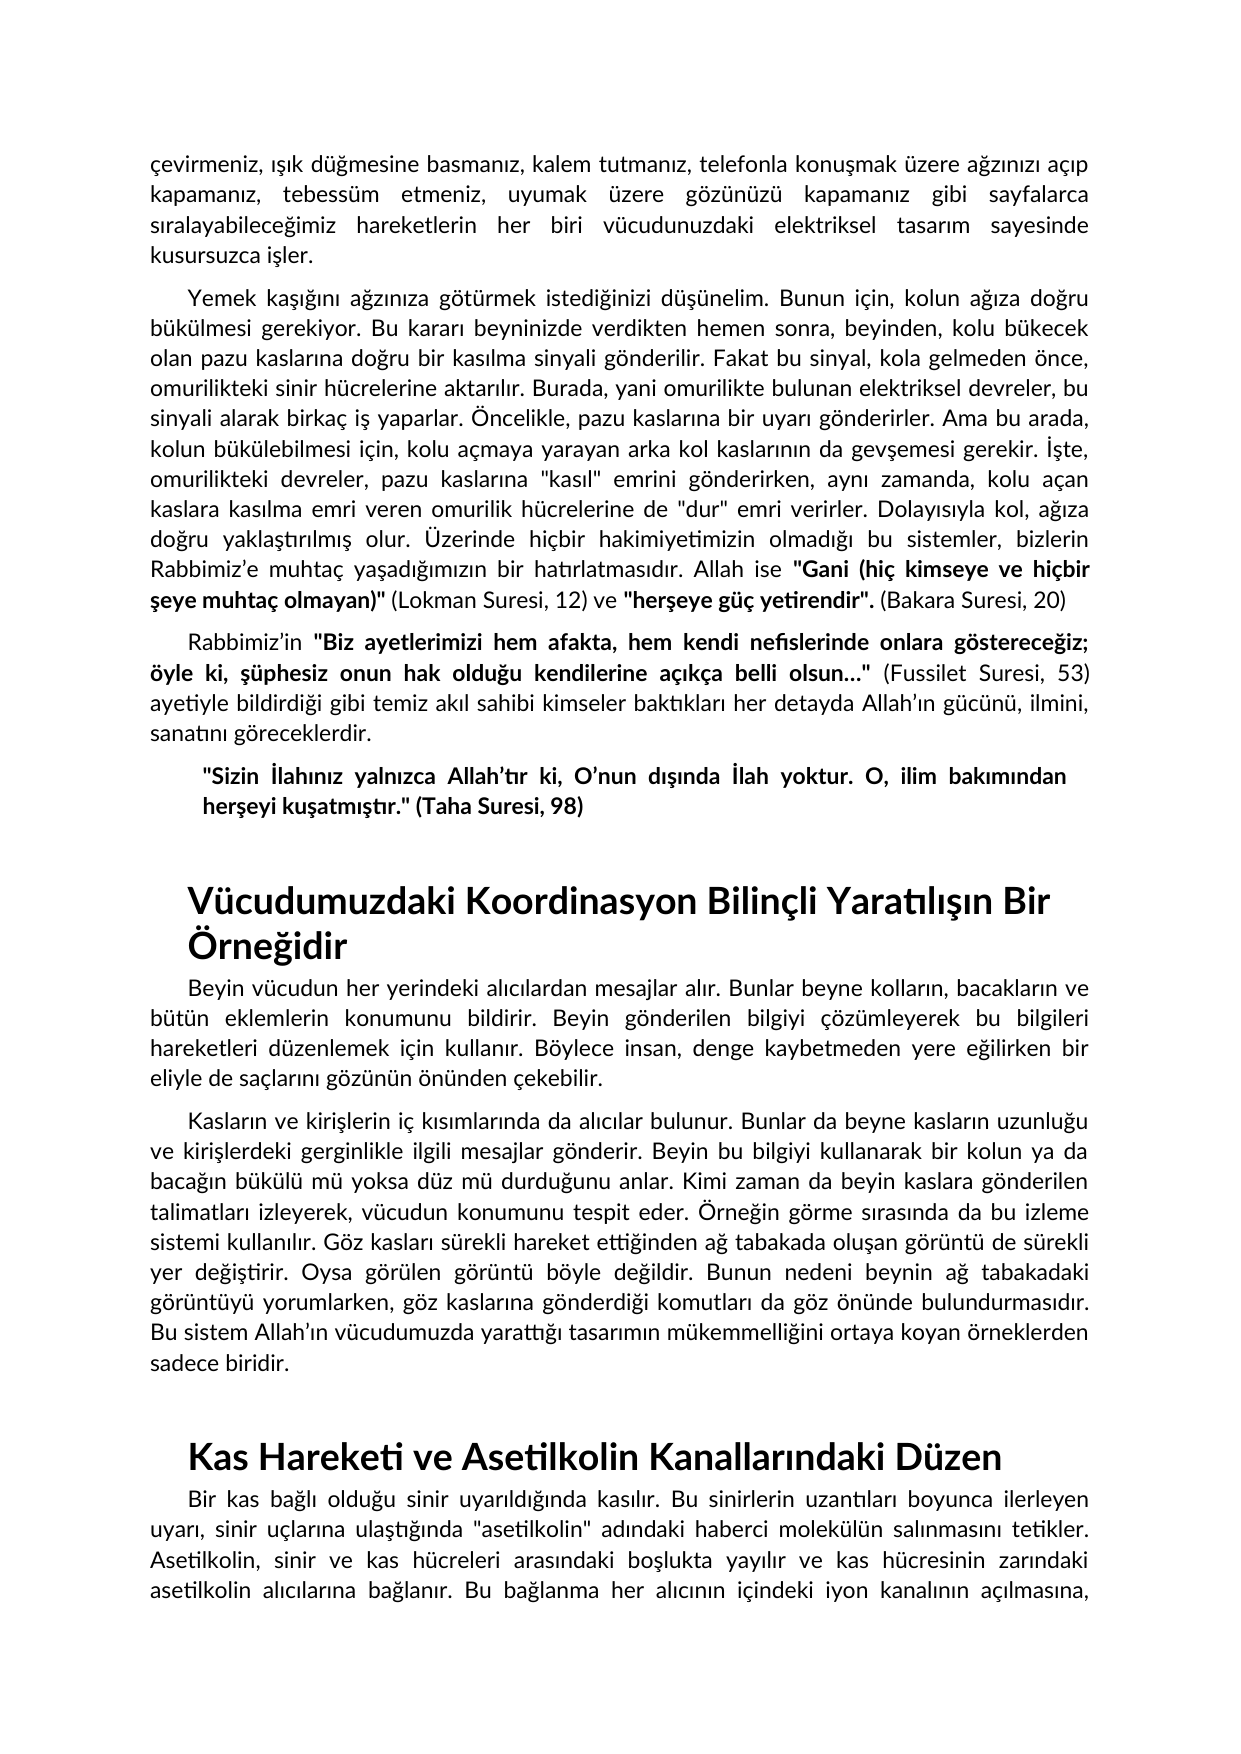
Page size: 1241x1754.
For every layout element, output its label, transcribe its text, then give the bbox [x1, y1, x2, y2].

text Yemek kaşığını ağzınıza götürmek istediğinizi düşünelim. Bunun için, kolun ağıza doğru bükülmesi gerekiyor. Bu kararı beyninizde verdikten hemen sonra, beyinden, kolu bükecek olan pazu kaslarına doğru bir kasılma sinyali gönderilir. Fakat bu sinyal, kola gelmeden önce, omurilikteki sinir hücrelerine aktarılır. Burada, yani omurilikte bulunan elektriksel devreler, bu sinyali alarak birkaç iş yaparlar. Öncelikle, pazu kaslarına bir uyarı gönderirler. Ama bu arada, kolun bükülebilmesi için, kolu açmaya yarayan arka kol kaslarının da gevşemesi gerekir. İşte, omurilikteki devreler, pazu kaslarına "kasıl" emrini gönderirken, aynı zamanda, kolu açan kaslara kasılma emri veren omurilik hücrelerine de "dur" emri verirler. Dolayısıyla kol, ağıza doğru yaklaştırılmış olur. Üzerinde hiçbir hakimiyetimizin olmadığı bu sistemler, bizlerin Rabbimiz’e muhtaç yaşadığımızın bir hatırlatmasıdır. Allah ise "Gani (hiç kimseye ve hiçbir şeye muhtaç olmayan)" (Lokman Suresi, 12) ve "herşeye güç yetirendir". (Bakara Suresi, 20) [150, 283, 1090, 613]
subtitle Kas Hareketi ve Asetilkolin Kanallarındaki Düzen [187, 1434, 1090, 1479]
text çevirmeniz, ışık düğmesine basmanız, kalem tutmanız, telefonla konuşmak üzere ağzınızı açıp kapamanız, tebessüm etmeniz, uyumak üzere gözünüzü kapamanız gibi sayfalarca sıralayabileceğimiz hareketlerin her biri vücudunuzdaki elektriksel tasarım sayesinde kusursuzca işler. [150, 150, 1090, 268]
text "Sizin İlahınız yalnızca Allah’tır ki, O’nun dışında İlah yoktur. O, ilim bakımından herşeyi kuşatmıştır." (Taha Suresi, 98) [202, 761, 1068, 819]
text Kasların ve kirişlerin iç kısımlarında da alıcılar bulunur. Bunlar da beyne kasların uzunluğu ve kirişlerdeki gerginlikle ilgili mesajlar gönderir. Beyin bu bilgiyi kullanarak bir kolun ya da bacağın bükülü mü yoksa düz mü durduğunu anlar. Kimi zaman da beyin kaslara gönderilen talimatları izleyerek, vücudun konumunu tespit eder. Örneğin görme sırasında da bu izleme sistemi kullanılır. Göz kasları sürekli hareket ettiğinden ağ tabakada oluşan görüntü de sürekli yer değiştirir. Oysa görülen görüntü böyle değildir. Bunun nedeni beynin ağ tabakadaki görüntüyü yorumlarken, göz kaslarına gönderdiği komutları da göz önünde bulundurmasıdır. Bu sistem Allah’ın vücudumuzda yarattığı tasarımın mükemmelliğini ortaya koyan örneklerden sadece biridir. [150, 1107, 1090, 1376]
text Beyin vücudun her yerindeki alıcılardan mesajlar alır. Bunlar beyne kolların, bacakların ve bütün eklemlerin konumunu bildirir. Beyin gönderilen bilgiyi çözümleyerek bu bilgileri hareketleri düzenlemek için kullanır. Böylece insan, denge kaybetmeden yere eğilirken bir eliyle de saçlarını gözünün önünden çekebilir. [150, 973, 1090, 1091]
text Rabbimiz’in "Biz ayetlerimizi hem afakta, hem kendi nefislerinde onlara göstereceğiz; öyle ki, şüphesiz onun hak olduğu kendilerine açıkça belli olsun…" (Fussilet Suresi, 53) ayetiyle bildirdiği gibi temiz akıl sahibi kimseler baktıkları her detayda Allah’ın gücünü, ilmini, sanatını göreceklerdir. [150, 628, 1090, 746]
text Bir kas bağlı olduğu sinir uyarıldığında kasılır. Bu sinirlerin uzantıları boyunca ilerleyen uyarı, sinir uçlarına ulaştığında "asetilkolin" adındaki haberci molekülün salınmasını tetikler. Asetilkolin, sinir ve kas hücreleri arasındaki boşlukta yayılır ve kas hücresinin zarındaki asetilkolin alıcılarına bağlanır. Bu bağlanma her alıcının içindeki iyon kanalının açılmasına, [150, 1485, 1090, 1603]
subtitle Vücudumuzdaki Koordinasyon Bilinçli Yaratılışın Bir Örneğidir [187, 877, 1090, 967]
